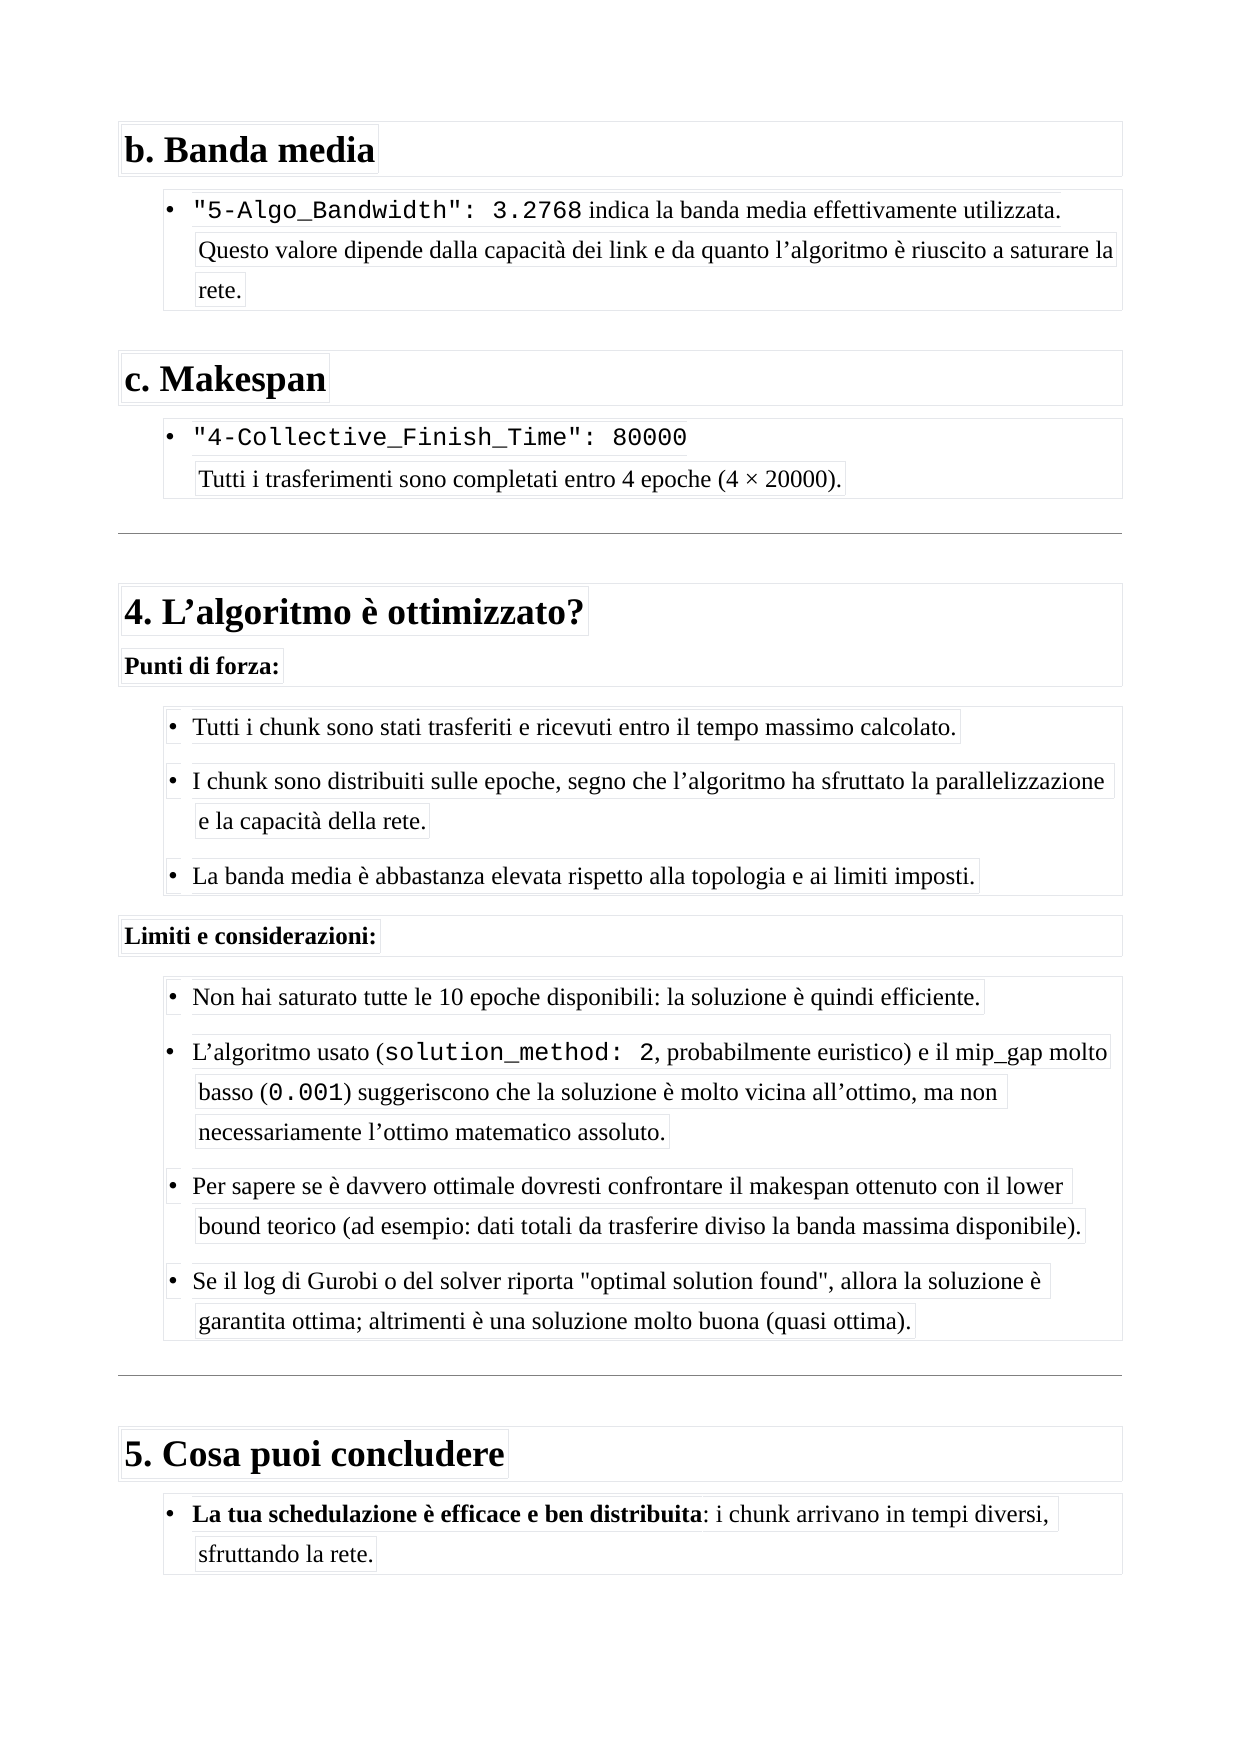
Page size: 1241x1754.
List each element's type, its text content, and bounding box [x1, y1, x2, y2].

list La banda media è abbastanza elevata rispetto alla topologia e ai limiti imposti. [164, 855, 1122, 895]
list "5-Algo_Bandwidth": 3.2768 indica la banda media effettivamente utilizzata. Questo valore dipende dalla capacità dei link e da quanto l’algoritmo è riuscito a saturare la rete. [164, 190, 1122, 310]
list La tua schedulazione è efficace e ben distribuita: i chunk arrivano in tempi diversi, sfruttando la rete. [164, 1494, 1122, 1574]
list Per sapere se è davvero ottimale dovresti confrontare il makespan ottenuto con il lower bound teorico (ad esempio: dati totali da trasferire diviso la banda massima disponibile). [164, 1165, 1122, 1243]
list "4-Collective_Finish_Time": 80000 Tutti i trasferimenti sono completati entro 4 epoche (4 × 20000). [164, 419, 1122, 498]
subtitle 5. Cosa puoi concludere [119, 1427, 1122, 1481]
list Tutti i chunk sono stati trasferiti e ricevuti entro il tempo massimo calcolato. [164, 707, 1122, 743]
subtitle c. Makespan [119, 351, 1122, 405]
list L’algoritmo usato (solution_method: 2, probabilmente euristico) e il mip_gap molto basso (0.001) suggeriscono che la soluzione è molto vicina all’ottimo, ma non necessariamente l’ottimo matematico assoluto. [164, 1031, 1122, 1148]
list Non hai saturato tutte le 10 epoche disponibili: la soluzione è quindi efficiente. [164, 977, 1122, 1014]
text Limiti e considerazioni: [119, 916, 1122, 956]
list I chunk sono distribuiti sulle epoche, segno che l’algoritmo ha sfruttato la parallelizzazione e la capacità della rete. [164, 760, 1122, 838]
list Se il log di Gurobi o del solver riporta "optimal solution found", allora la soluzione è garantita ottima; altrimenti è una soluzione molto buona (quasi ottima). [164, 1260, 1122, 1340]
subtitle b. Banda media [119, 122, 1122, 176]
subtitle 4. L’algoritmo è ottimizzato? [119, 584, 1122, 636]
text Punti di forza: [119, 645, 1122, 686]
